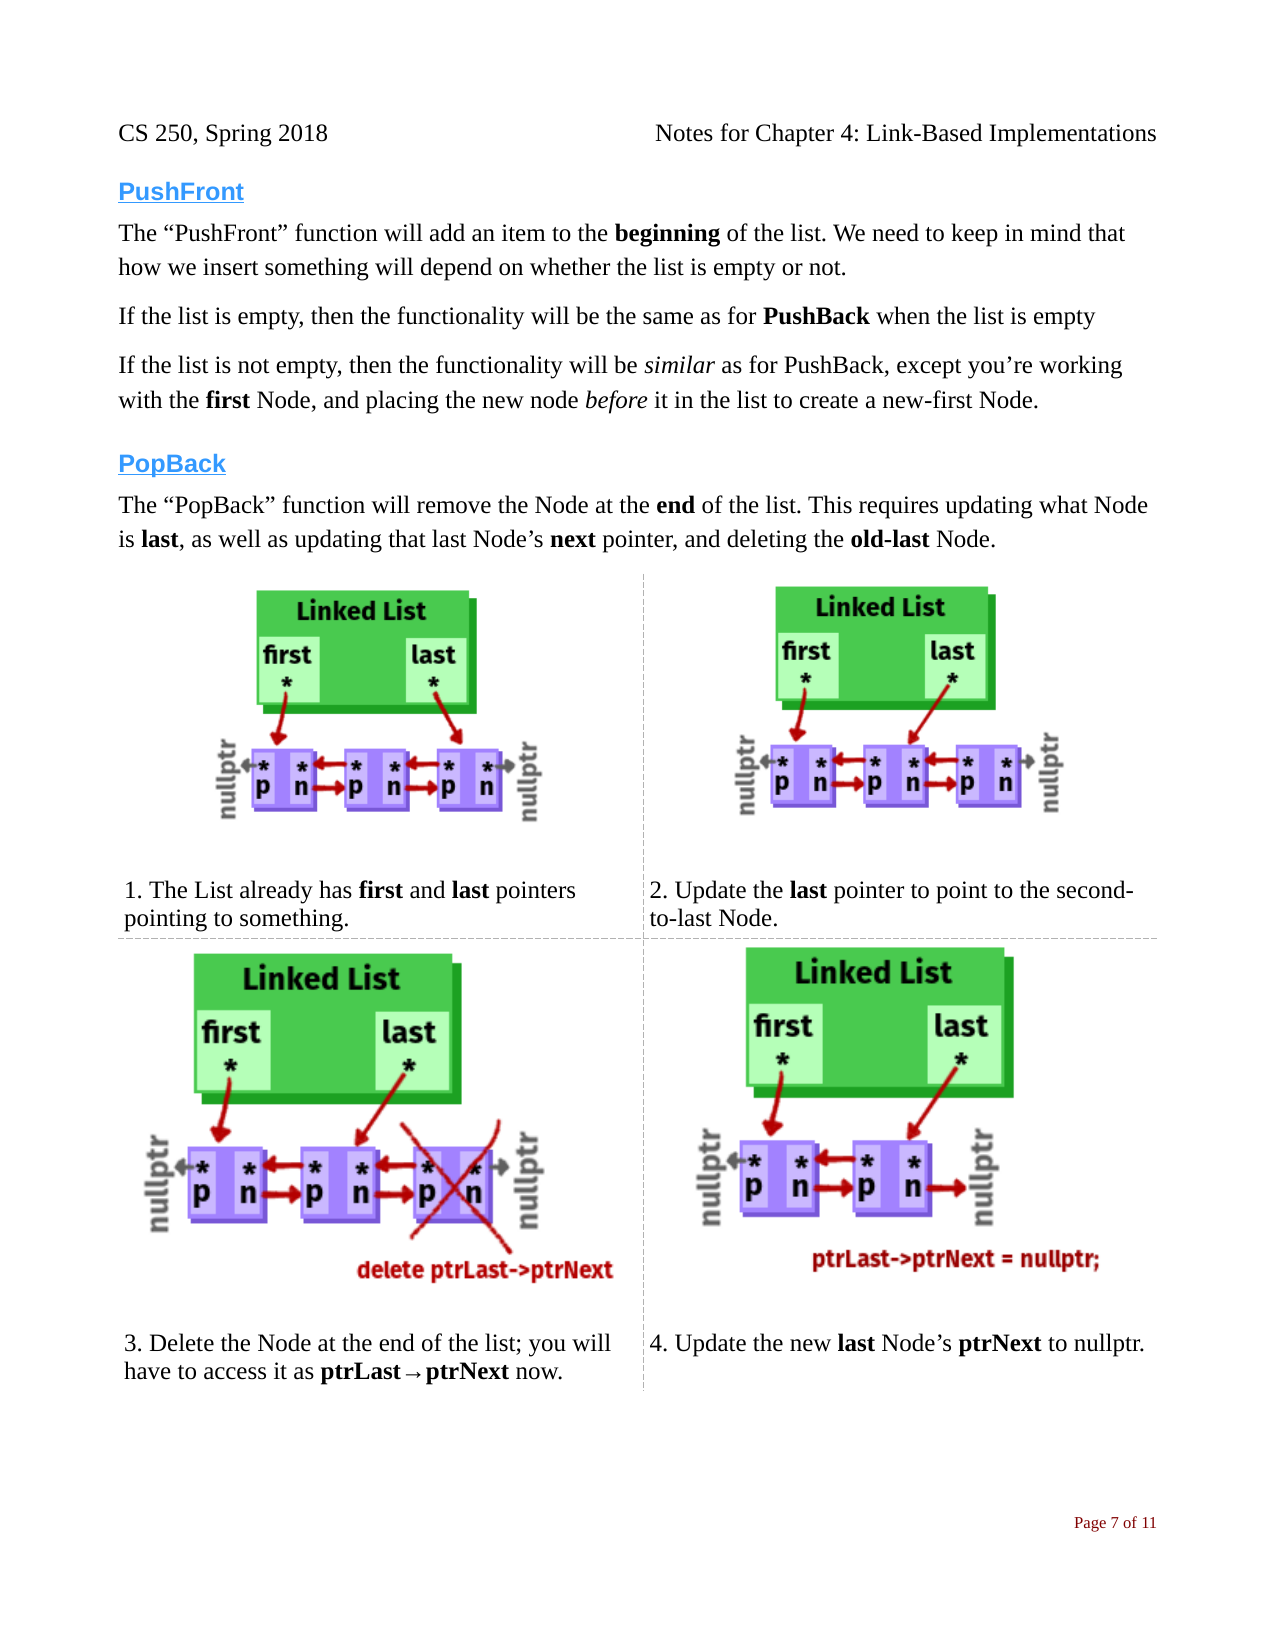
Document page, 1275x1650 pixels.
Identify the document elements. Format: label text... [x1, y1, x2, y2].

table_cell 4. Update the new last Node’s ptrNext to nullptr. [644, 1322, 1157, 1391]
table_cell 3. Delete the Node at the end of the list; you will have to access it as ptrLast→ptrNext now. [118, 1322, 643, 1391]
subtitle PushFront [118, 176, 1157, 205]
table_cell [644, 938, 1157, 1322]
text The “PopBack” function will remove the Node at the end of the list. This requires updating what Node is last, as well as updating that last Node’s next pointer, and deleting the old-last Node. [118, 490, 1157, 553]
picture [213, 579, 549, 835]
text If the list is empty, then the functionality will be the same as for PushBack when the list is empty [118, 301, 1157, 330]
text If the list is not empty, then the functionality will be similar as for PushBack, except you’re working with the first Node, and placing the new node before it in the list to create a new-first Node. [118, 350, 1157, 414]
text The “PushFront” function will add an item to the beginning of the list. We need to keep in mind that how we insert something will depend on whether the list is empty or not. [118, 218, 1157, 281]
table_header [118, 574, 643, 869]
table_cell [118, 938, 643, 1322]
subtitle PopBack [118, 448, 1157, 477]
picture [732, 579, 1068, 822]
picture [141, 943, 620, 1288]
picture [693, 943, 1108, 1280]
table_cell 1. The List already has first and last pointers pointing to something. [118, 869, 643, 938]
table_header [644, 574, 1157, 869]
table_cell 2. Update the last pointer to point to the second-to-last Node. [644, 869, 1157, 938]
